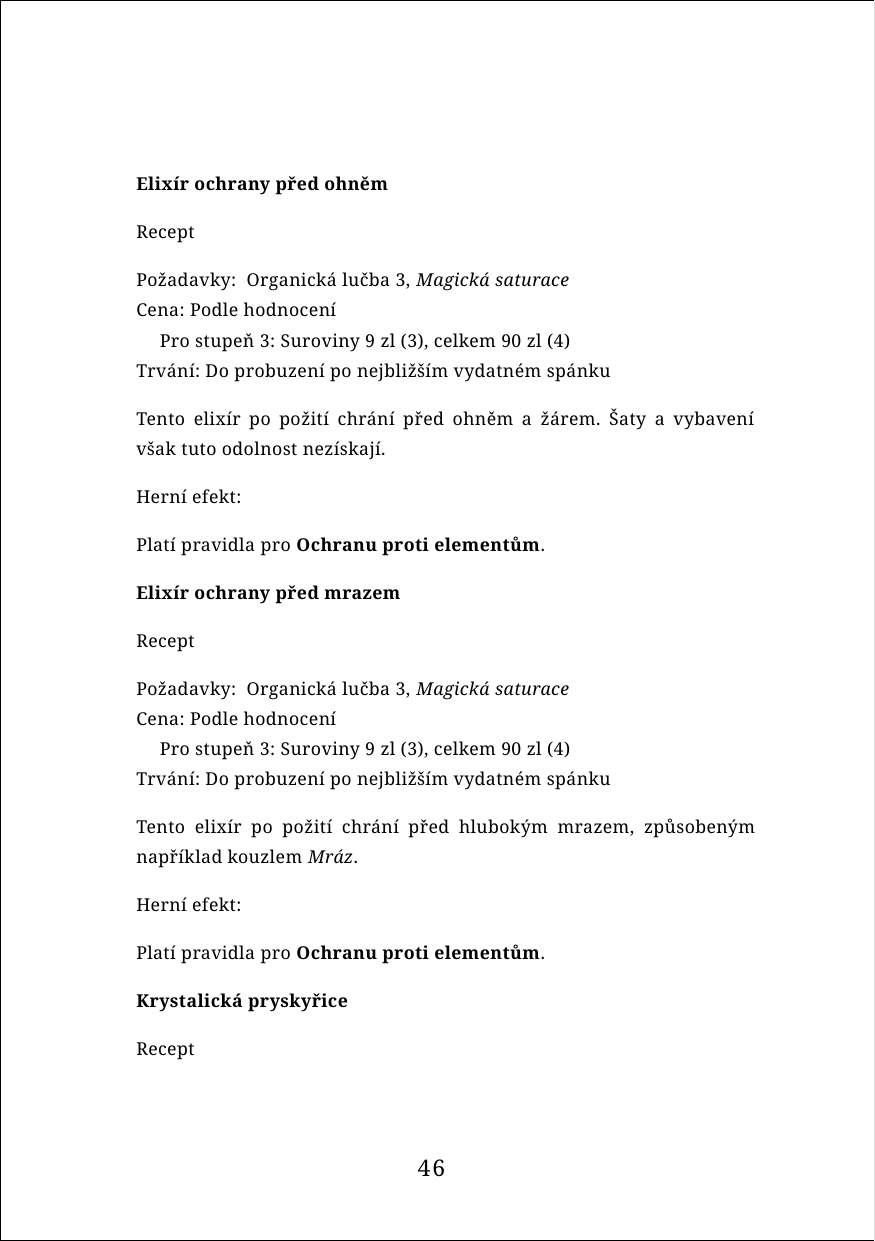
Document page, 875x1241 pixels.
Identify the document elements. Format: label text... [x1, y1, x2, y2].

text Recept [136, 628, 756, 652]
text Tento elixír po požití chrání před ohněm a žárem. Šaty a vybavení však tuto odolnost nezískají. [136, 406, 756, 461]
text Krystalická pryskyřice [136, 988, 756, 1013]
text Herní efekt: [136, 484, 756, 508]
text Platí pravidla pro Ochranu proti elementům. [136, 532, 756, 556]
text Platí pravidla pro Ochranu proti elementům. [136, 941, 756, 965]
text Recept [136, 220, 756, 244]
text Recept [136, 1036, 756, 1061]
text Tento elixír po požití chrání před hlubokým mrazem, způsobeným například kouzlem Mráz. [136, 814, 756, 869]
text Herní efekt: [136, 893, 756, 917]
text Elixír ochrany před ohněm [136, 172, 756, 196]
text Požadavky: Organická lučba 3, Magická saturace Cena: Podle hodnocení Pro stupeň 3: Suroviny 9 zl (3), celkem 90 zl (4) Trvání: Do probuzení po nejbližším vydatném spánku [136, 676, 756, 791]
text Elixír ochrany před mrazem [136, 580, 756, 604]
text Požadavky: Organická lučba 3, Magická saturace Cena: Podle hodnocení Pro stupeň 3: Suroviny 9 zl (3), celkem 90 zl (4) Trvání: Do probuzení po nejbližším vydatném spánku [136, 268, 756, 382]
